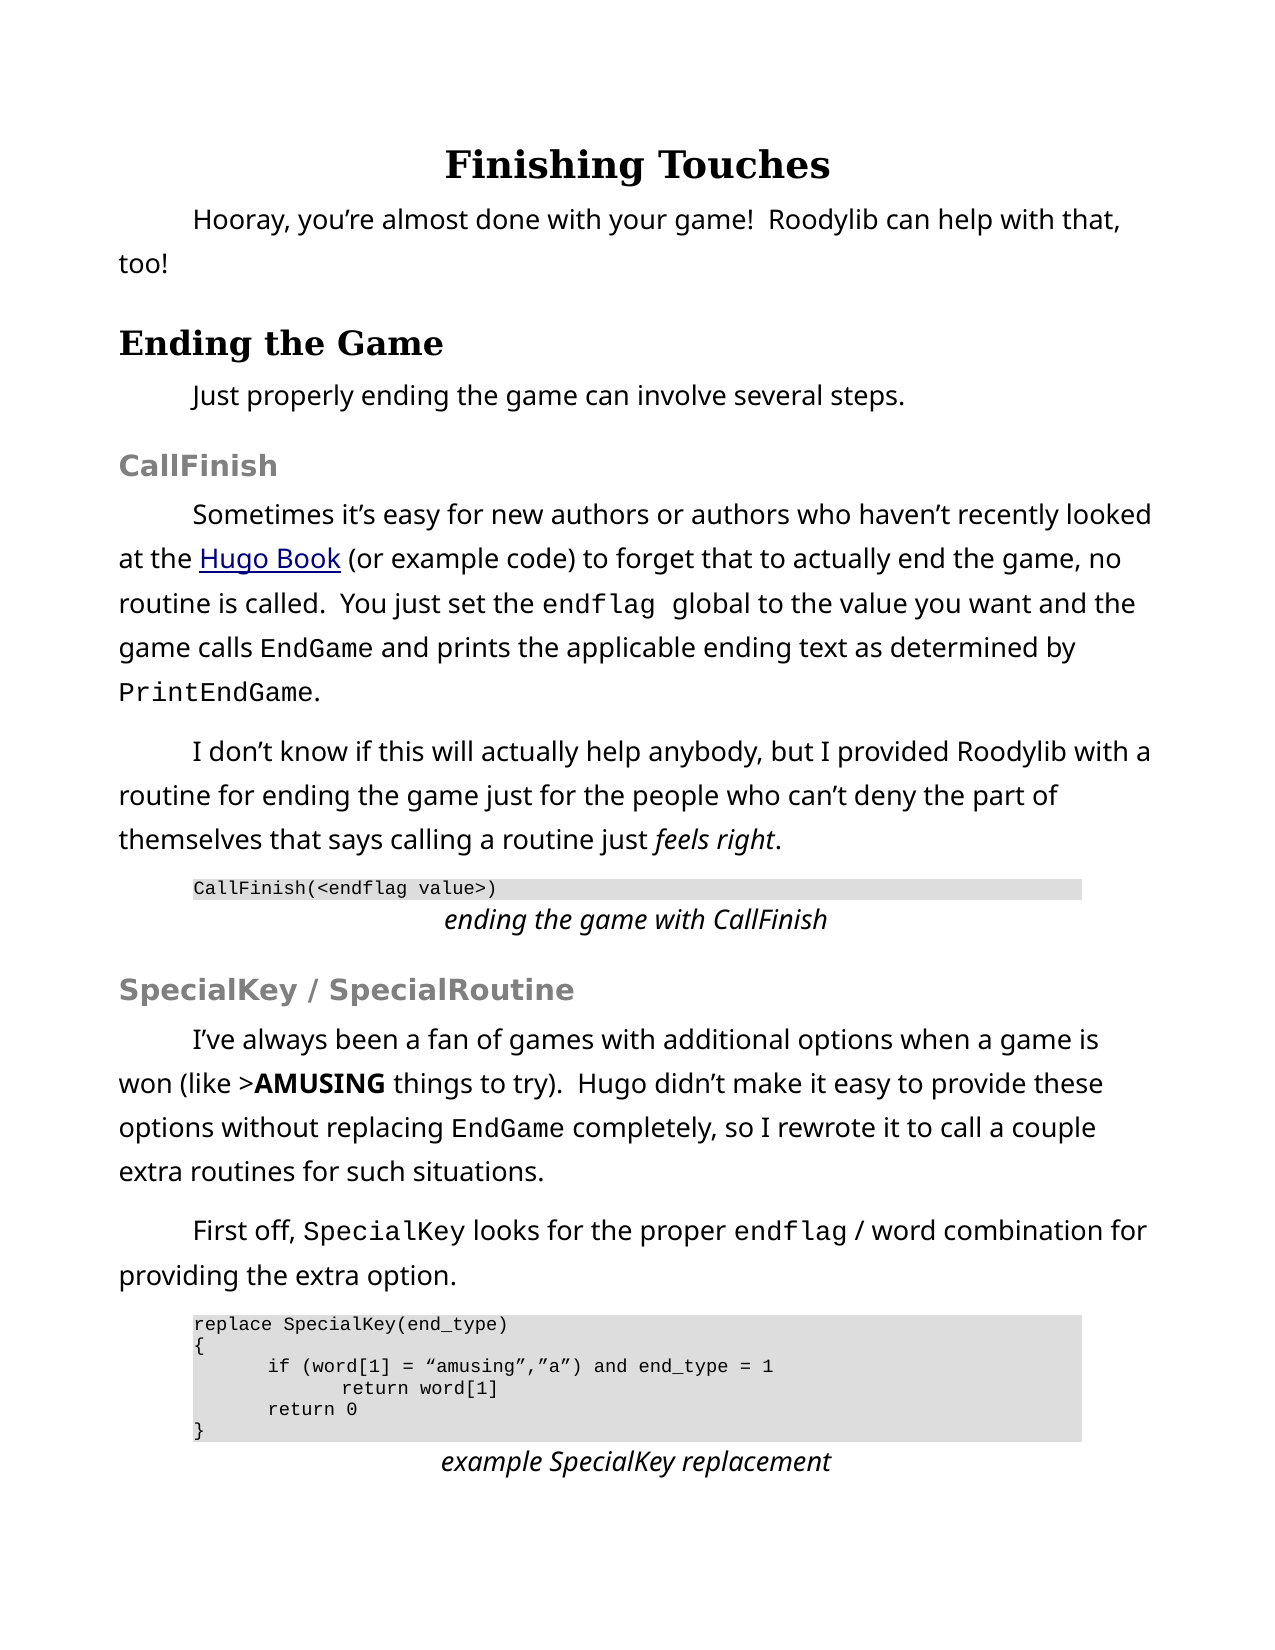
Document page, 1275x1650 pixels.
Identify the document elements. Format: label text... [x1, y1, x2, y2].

text First off, SpecialKey looks for the proper endflag / word combination for providing the extra option. [118, 1212, 1157, 1293]
text return 0 [193, 1400, 1082, 1421]
text example SpecialKey replacement [118, 1442, 1157, 1479]
text ending the game with CallFinish [118, 900, 1157, 937]
text replace SpecialKey(end_type) [193, 1315, 1082, 1336]
text Hooray, you’re almost done with your game! Roodylib can help with that, too! [118, 200, 1157, 281]
text } [193, 1421, 1082, 1442]
text I don’t know if this will actually help anybody, but I provided Roodylib with a routine for ending the game just for the people who can’t deny the part of themselves that says calling a routine just feels right. [118, 732, 1157, 857]
subtitle Ending the Game [118, 324, 1157, 363]
text Just properly ending the game can involve several steps. [118, 376, 1157, 413]
subtitle SpecialKey / SpecialRoutine [118, 974, 1157, 1008]
text I’ve always been a fan of games with additional options when a game is won (like >AMUSING things to try). Hugo didn’t make it easy to provide these options without replacing EndGame completely, so I rewrote it to call a couple extra routines for such situations. [118, 1020, 1157, 1190]
text if (word[1] = “amusing”,”a”) and end_type = 1 [193, 1357, 1082, 1378]
text Sometimes it’s easy for new authors or authors who haven’t recently looked at the Hugo Book (or example code) to forget that to actually end the game, no routine is called. You just set the endflag global to the value you want and the game calls EndGame and prints the applicable ending text as determined by PrintEndGame. [118, 496, 1157, 710]
subtitle CallFinish [118, 449, 1157, 483]
text return word[1] [193, 1378, 1082, 1400]
text CallFinish(<endflag value>) [193, 879, 1082, 900]
text { [193, 1336, 1082, 1357]
subtitle Finishing Touches [118, 143, 1157, 188]
